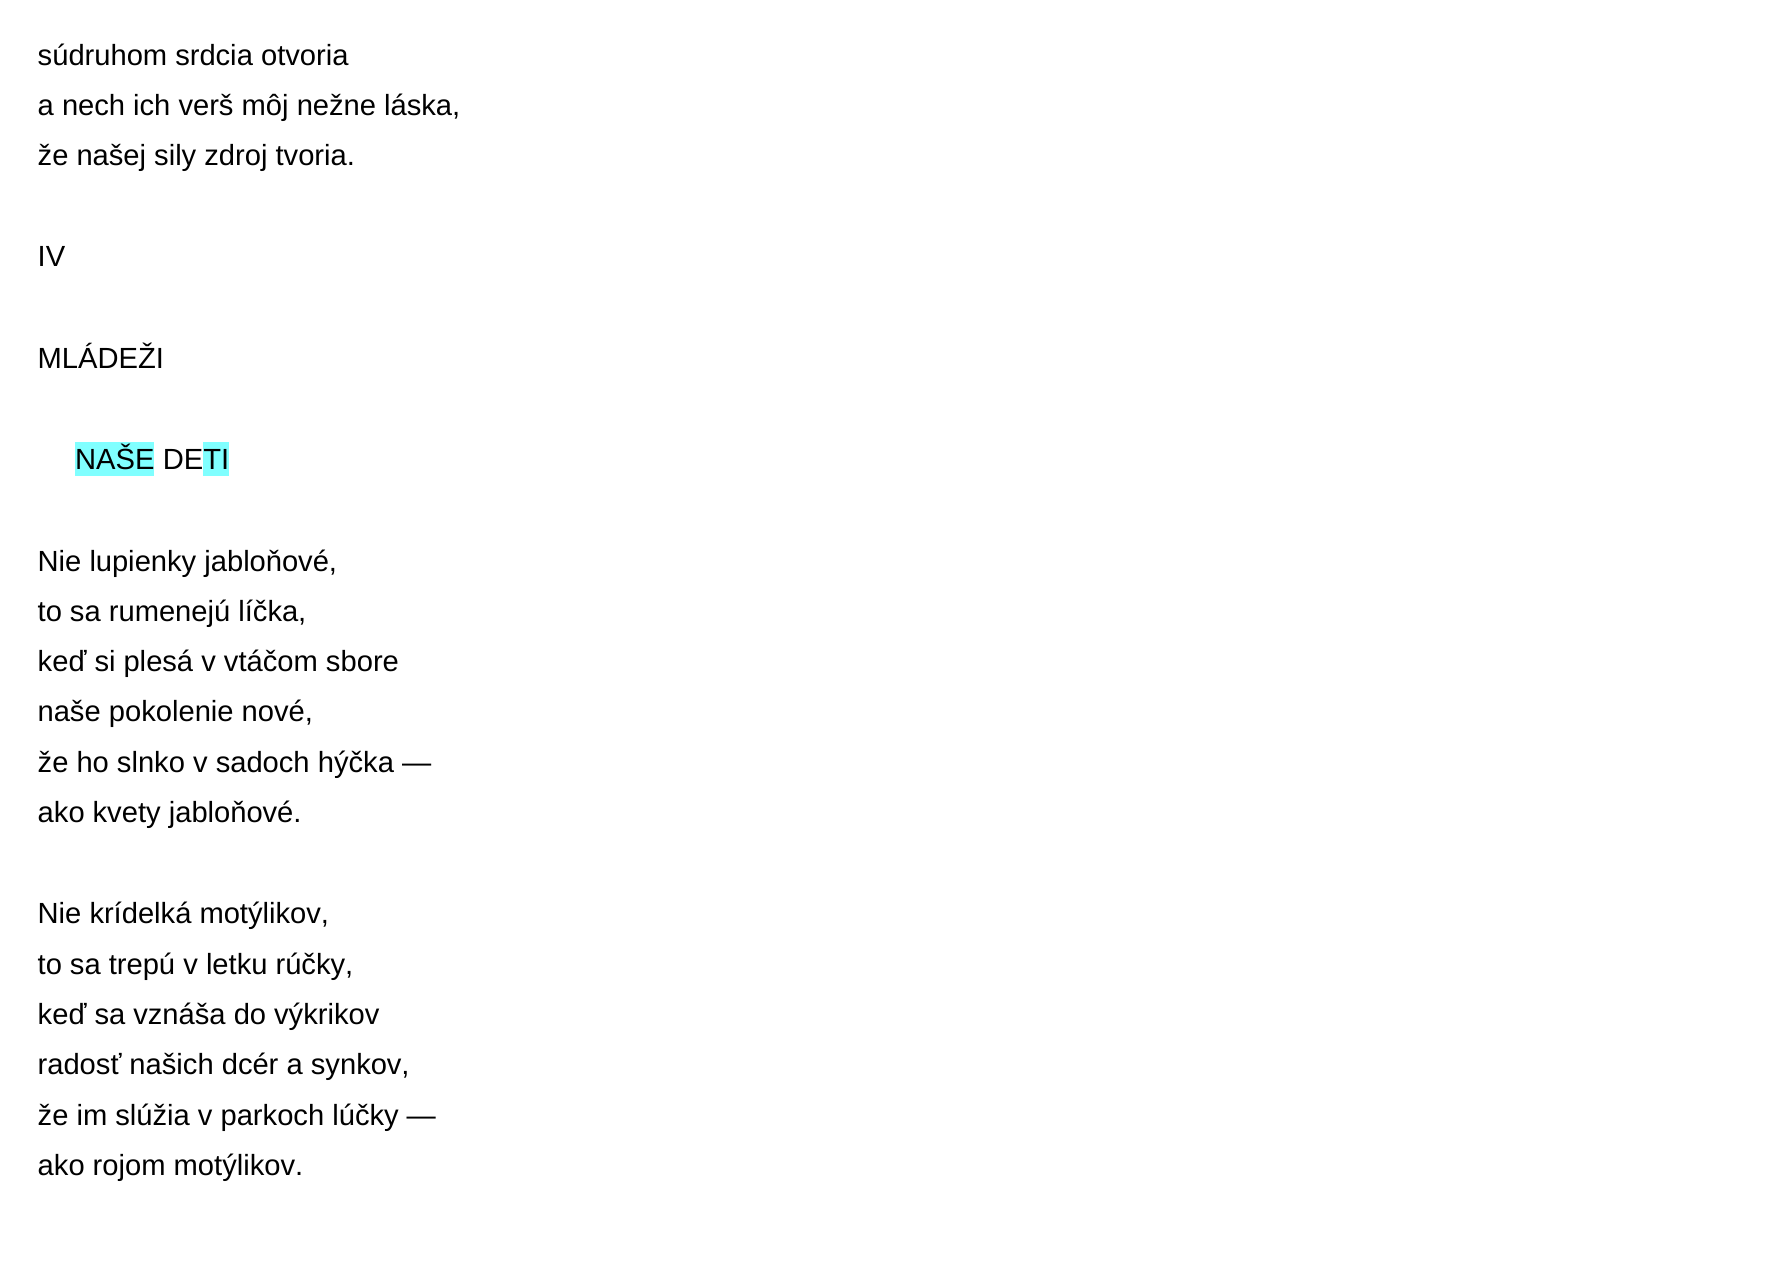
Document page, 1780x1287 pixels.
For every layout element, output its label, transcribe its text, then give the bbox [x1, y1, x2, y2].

text ako rojom motýlikov. [37, 1148, 1130, 1182]
text keď sa vznáša do výkrikov [37, 997, 1130, 1031]
text radosť našich dcér a synkov, [37, 1047, 1130, 1081]
text ako kvety jabloňové. [37, 795, 1130, 829]
text že našej sily zdroj tvoria. [37, 138, 1130, 172]
text naše pokolenie nové, [37, 694, 1130, 728]
text NAŠE DETI [37, 442, 1130, 476]
text súdruhom srdcia otvoria [37, 37, 1130, 71]
text keď si plesá v vtáčom sbore [37, 644, 1130, 678]
text Nie krídelká motýlikov, [37, 896, 1130, 930]
text že im slúžia v parkoch lúčky — [37, 1098, 1130, 1131]
text MLÁDEŽI [37, 341, 1130, 374]
text IV [37, 239, 1130, 273]
text Nie lupienky jabloňové, [37, 543, 1130, 577]
text a nech ich verš môj nežne láska, [37, 88, 1130, 121]
text že ho slnko v sadoch hýčka — [37, 745, 1130, 778]
text to sa trepú v letku rúčky, [37, 947, 1130, 980]
text to sa rumenejú líčka, [37, 594, 1130, 627]
